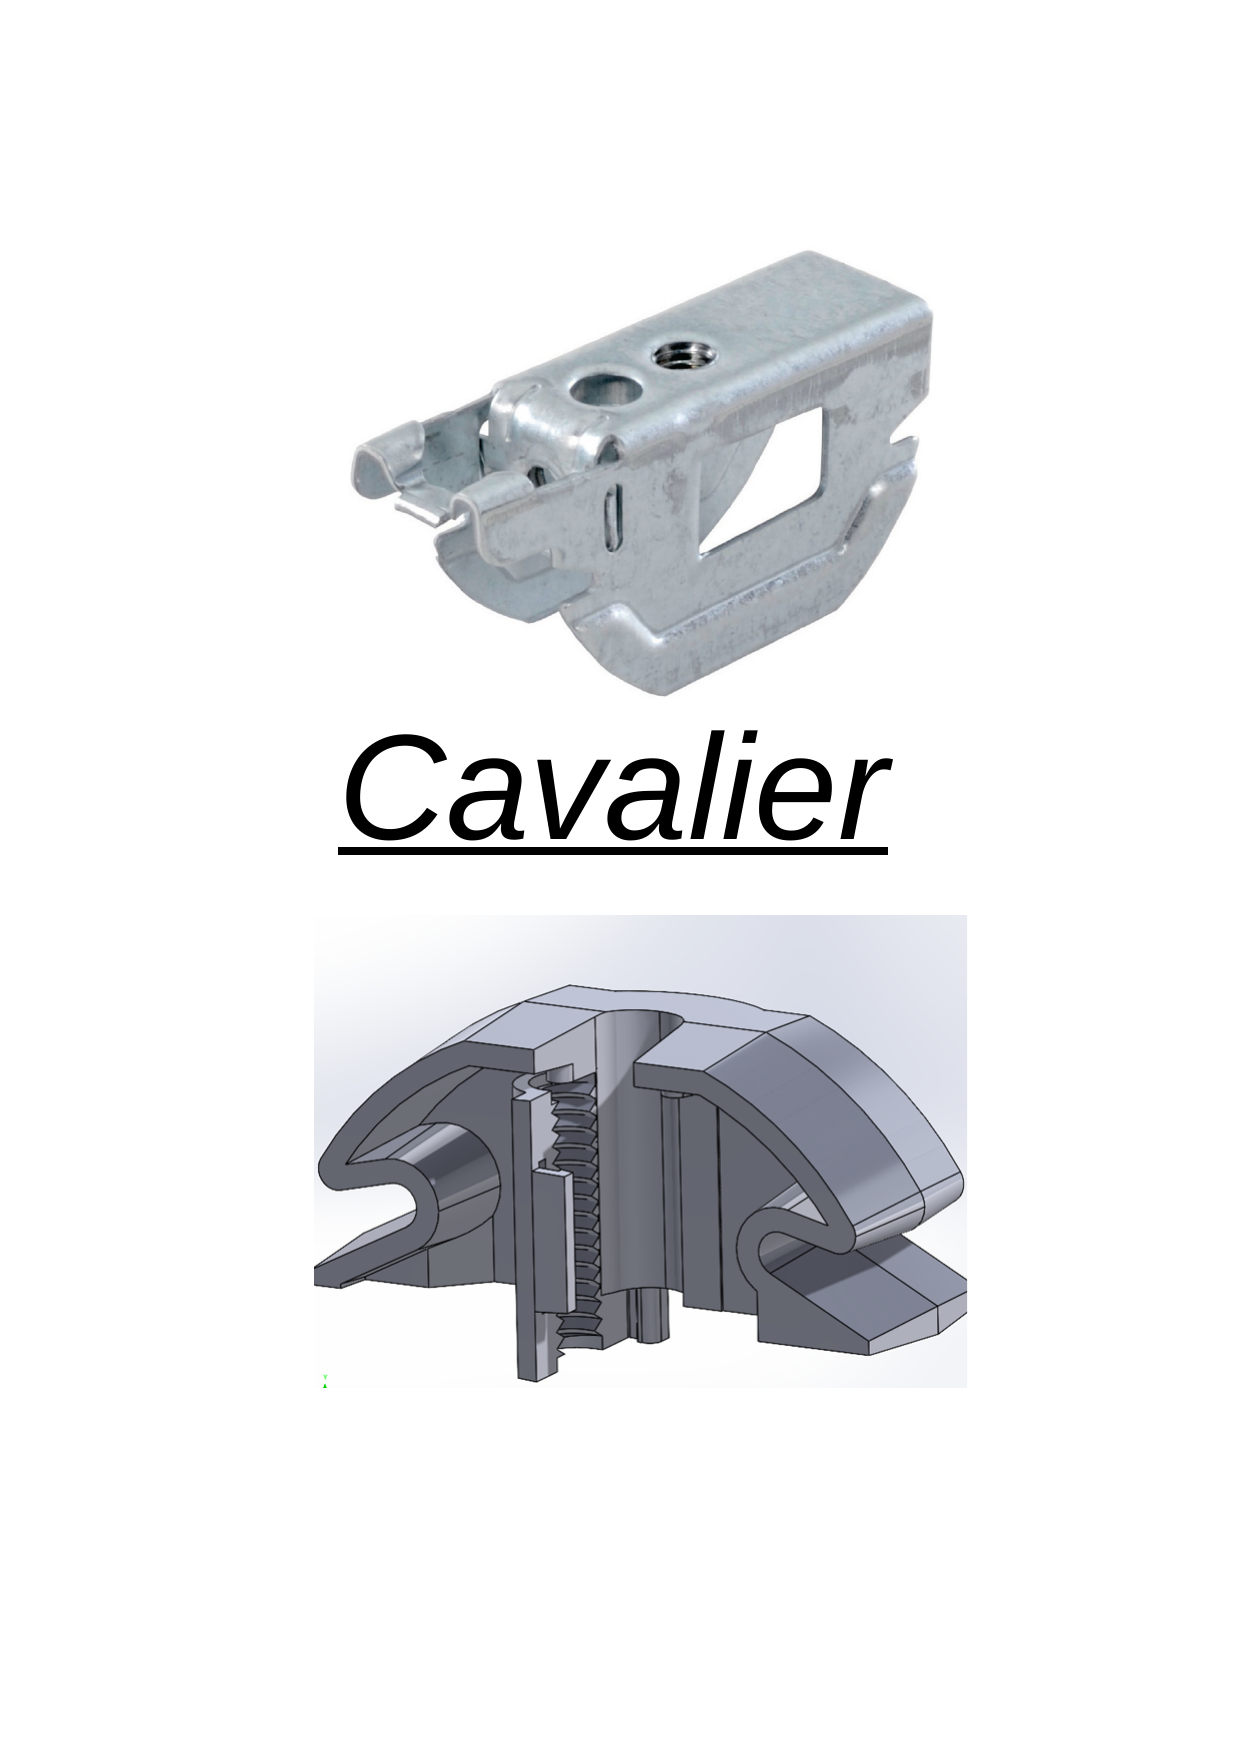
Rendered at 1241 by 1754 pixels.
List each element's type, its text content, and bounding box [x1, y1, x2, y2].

text Cavalier [148, 405, 1093, 871]
